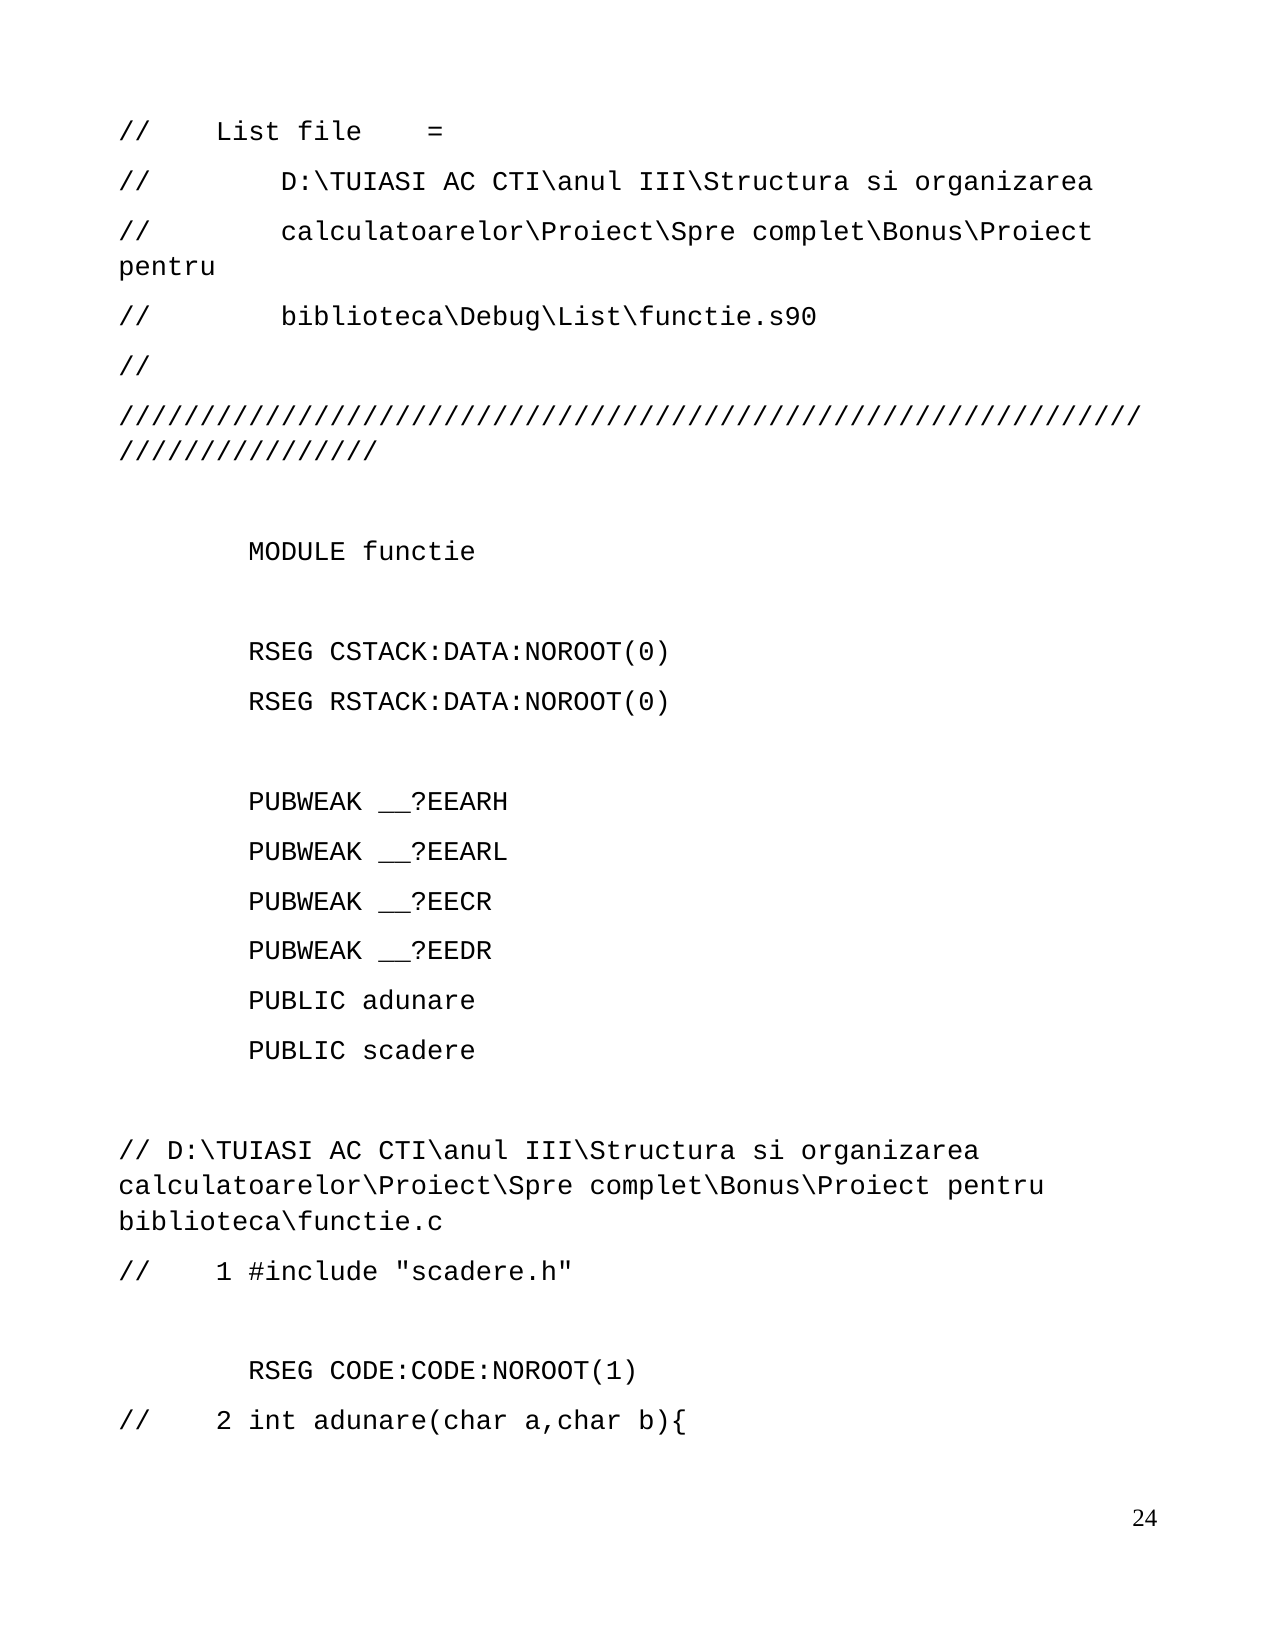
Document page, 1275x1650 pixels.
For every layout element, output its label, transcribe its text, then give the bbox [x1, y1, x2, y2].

text // 1 #include "scadere.h" [118, 1257, 1157, 1288]
text PUBWEAK __?EEDR [118, 937, 1157, 968]
text PUBLIC adunare [118, 987, 1157, 1018]
text // D:\TUIASI AC CTI\anul III\Structura si organizarea [118, 168, 1157, 199]
text // D:\TUIASI AC CTI\anul III\Structura si organizarea calculatoarelor\Proiect\Spre complet\Bonus\Proiect pentru biblioteca\functie.c [118, 1137, 1157, 1238]
text // biblioteca\Debug\List\functie.s90 [118, 303, 1157, 334]
text PUBWEAK __?EEARL [118, 837, 1157, 868]
text MODULE functie [118, 538, 1157, 569]
text PUBLIC scadere [118, 1037, 1157, 1068]
text // 2 int adunare(char a,char b){ [118, 1407, 1157, 1438]
text RSEG RSTACK:DATA:NOROOT(0) [118, 688, 1157, 718]
text // [118, 353, 1157, 384]
text // calculatoarelor\Proiect\Spre complet\Bonus\Proiect pentru [118, 218, 1157, 284]
text RSEG CODE:CODE:NOROOT(1) [118, 1357, 1157, 1388]
text PUBWEAK __?EEARH [118, 787, 1157, 818]
text /////////////////////////////////////////////////////////////////////////////// [118, 403, 1157, 469]
text RSEG CSTACK:DATA:NOROOT(0) [118, 638, 1157, 668]
text // List file = [118, 118, 1157, 149]
text PUBWEAK __?EECR [118, 887, 1157, 918]
